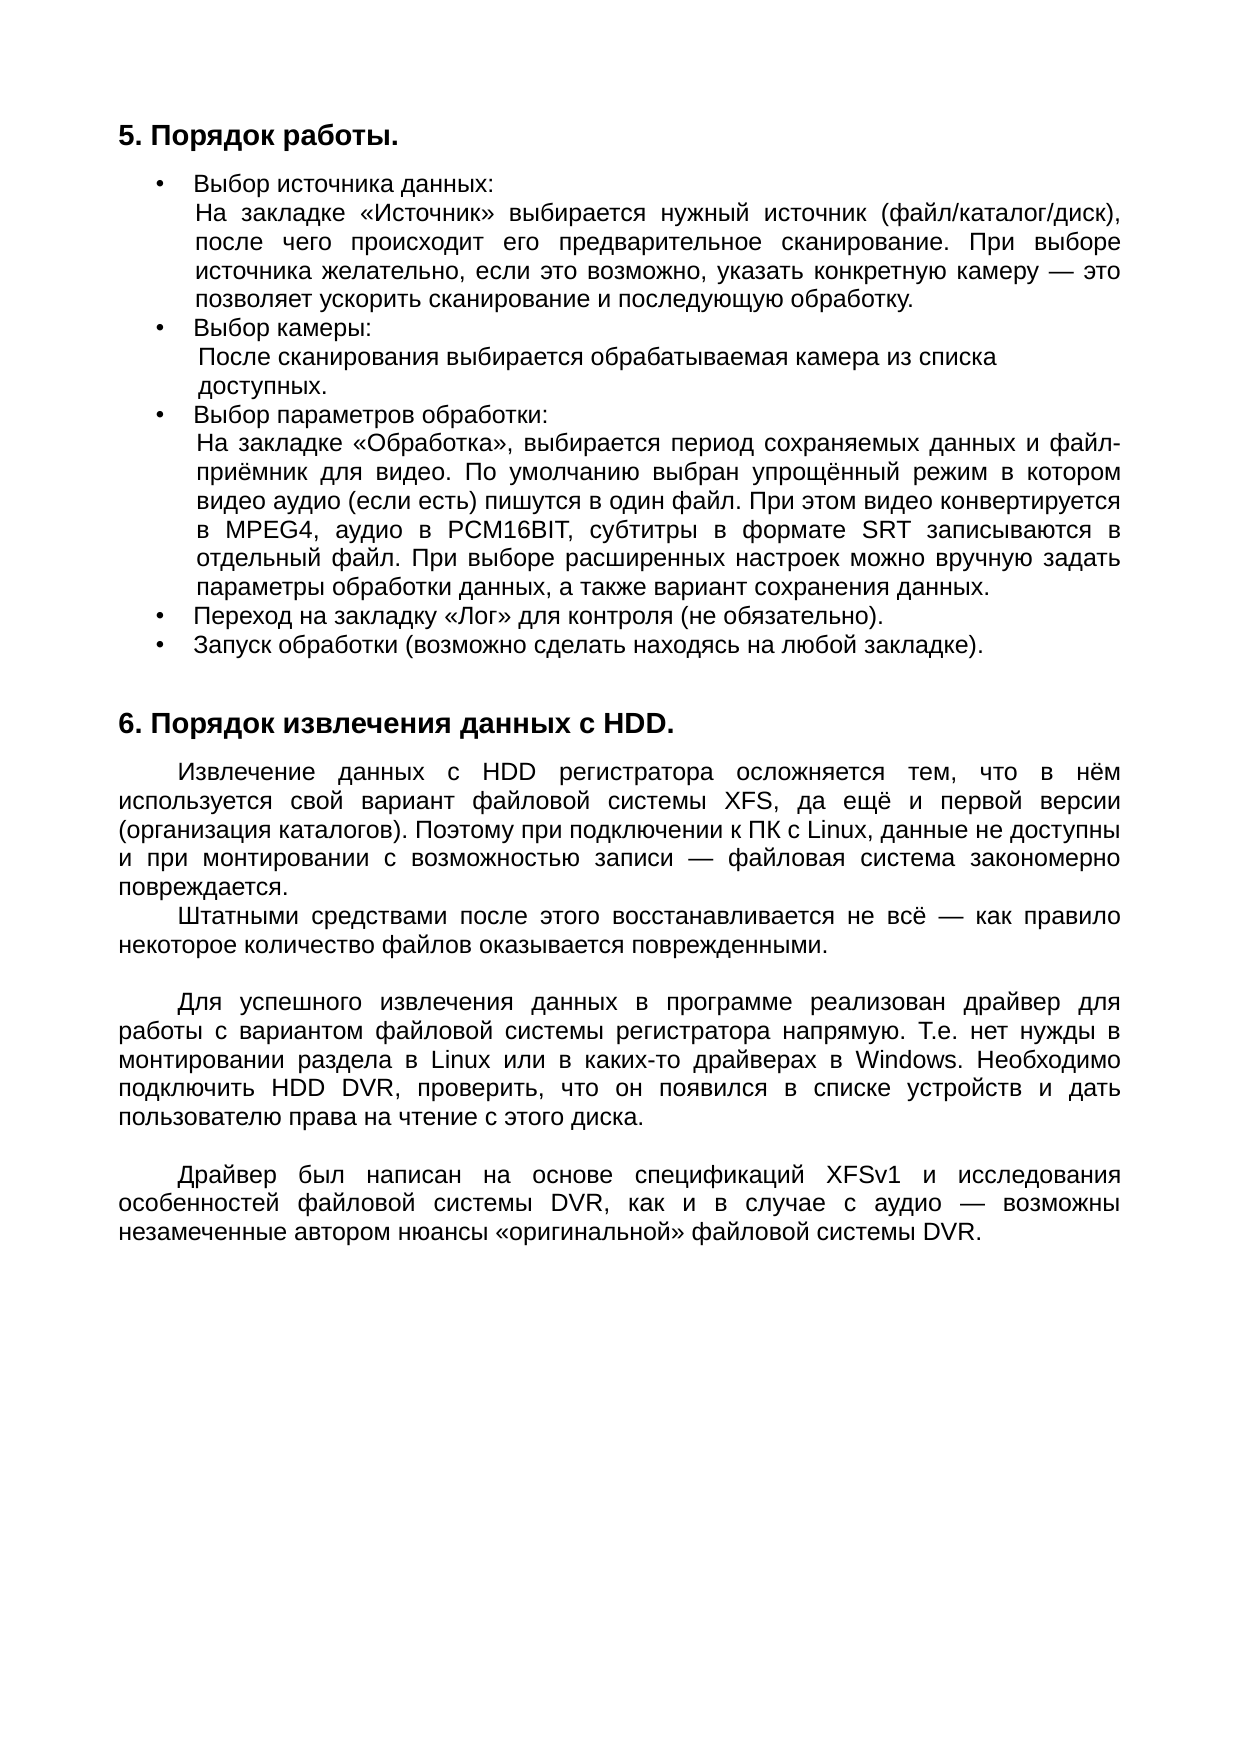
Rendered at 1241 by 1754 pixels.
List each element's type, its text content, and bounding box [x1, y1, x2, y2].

list Выбор камеры: [156, 313, 1122, 342]
list Выбор источника данных: [156, 169, 1122, 198]
text На закладке «Обработка», выбирается период сохраняемых данных и файл-приёмник для видео. По умолчанию выбран упрощённый режим в котором видео аудио (если есть) пишутся в один файл. При этом видео конвертируется в MPEG4, аудио в PCM16BIT, субтитры в формате SRT записываются в отдельный файл. При выборе расширенных настроек можно вручную задать параметры обработки данных, а также вариант сохранения данных. [196, 428, 1122, 601]
list Переход на закладку «Лог» для контроля (не обязательно). [156, 601, 1122, 630]
subtitle 5. Порядок работы. [118, 118, 1122, 152]
text На закладке «Источник» выбирается нужный источник (файл/каталог/диск), после чего происходит его предварительное сканирование. При выборе источника желательно, если это возможно, указать конкретную камеру — это позволяет ускорить сканирование и последующую обработку. [195, 198, 1122, 313]
list Запуск обработки (возможно сделать находясь на любой закладке). [156, 630, 1122, 659]
text После сканирования выбирается обрабатываемая камера из списка доступных. [198, 342, 1122, 399]
text Драйвер был написан на основе спецификаций XFSv1 и исследования особенностей файловой системы DVR, как и в случае с аудио — возможны незамеченные автором нюансы «оригинальной» файловой системы DVR. [118, 1160, 1122, 1246]
list Выбор параметров обработки: [156, 399, 1122, 428]
text Извлечение данных с HDD регистратора осложняется тем, что в нём используется свой вариант файловой системы XFS, да ещё и первой версии (организация каталогов). Поэтому при подключении к ПК с Linux, данные не доступны и при монтировании с возможностью записи — файловая система закономерно повреждается. [118, 757, 1122, 901]
text Штатными средствами после этого восстанавливается не всё — как правило некоторое количество файлов оказывается поврежденными. [118, 901, 1122, 958]
text Для успешного извлечения данных в программе реализован драйвер для работы с вариантом файловой системы регистратора напрямую. Т.е. нет нужды в монтировании раздела в Linux или в каких-то драйверах в Windows. Необходимо подключить HDD DVR, проверить, что он появился в списке устройств и дать пользователю права на чтение с этого диска. [118, 987, 1122, 1131]
subtitle 6. Порядок извлечения данных с HDD. [118, 706, 1122, 739]
